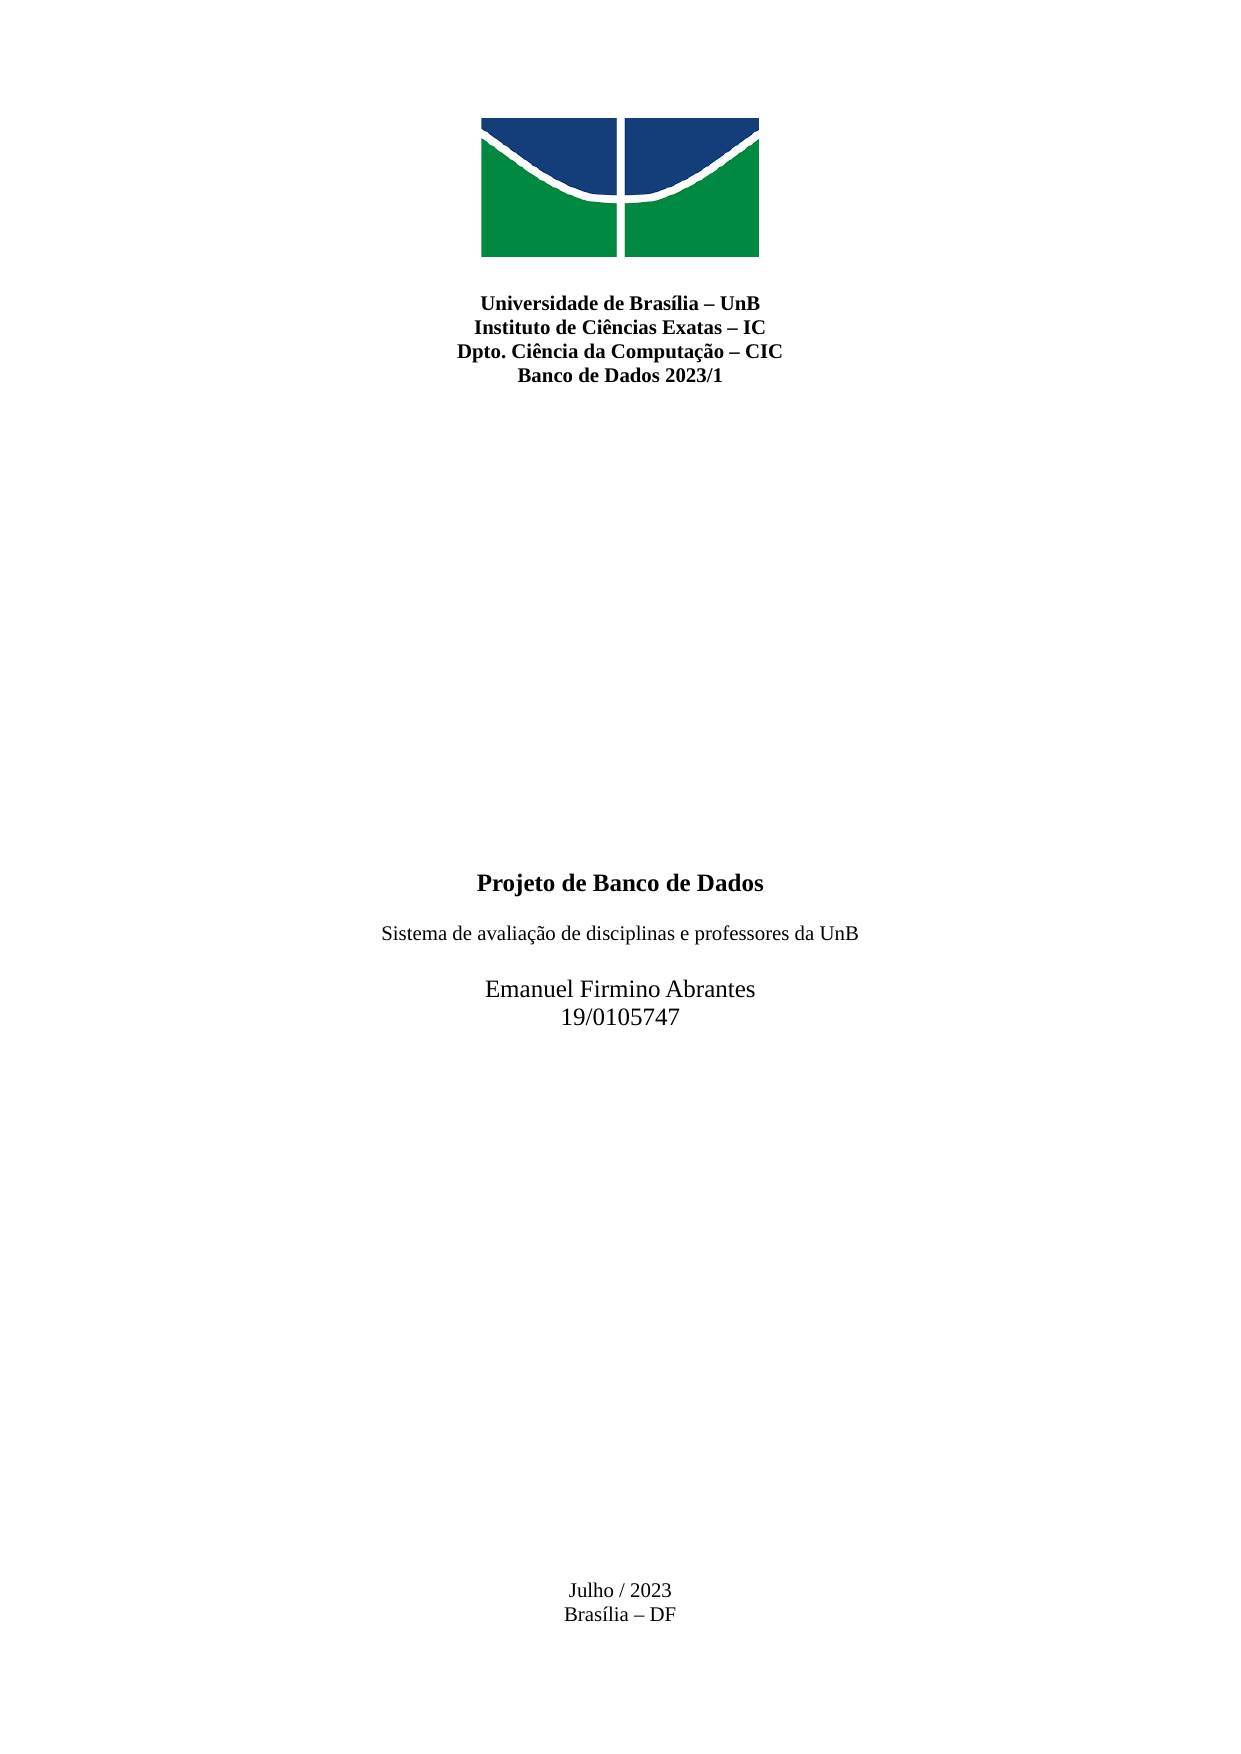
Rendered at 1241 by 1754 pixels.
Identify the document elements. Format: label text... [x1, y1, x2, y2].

text Sistema de avaliação de disciplinas e professores da UnB [118, 921, 1122, 945]
text Projeto de Banco de Dados [118, 868, 1122, 897]
text Brasília – DF [118, 1602, 1122, 1626]
text Emanuel Firmino Abrantes [118, 974, 1122, 1002]
text Universidade de Brasília – UnB [118, 291, 1122, 315]
text Banco de Dados 2023/1 [118, 363, 1122, 387]
text Dpto. Ciência da Computação – CIC [118, 339, 1122, 363]
picture [481, 118, 759, 257]
text Instituto de Ciências Exatas – IC [118, 315, 1122, 339]
text 19/0105747 [118, 1002, 1122, 1031]
text Julho / 2023 [118, 1577, 1122, 1602]
